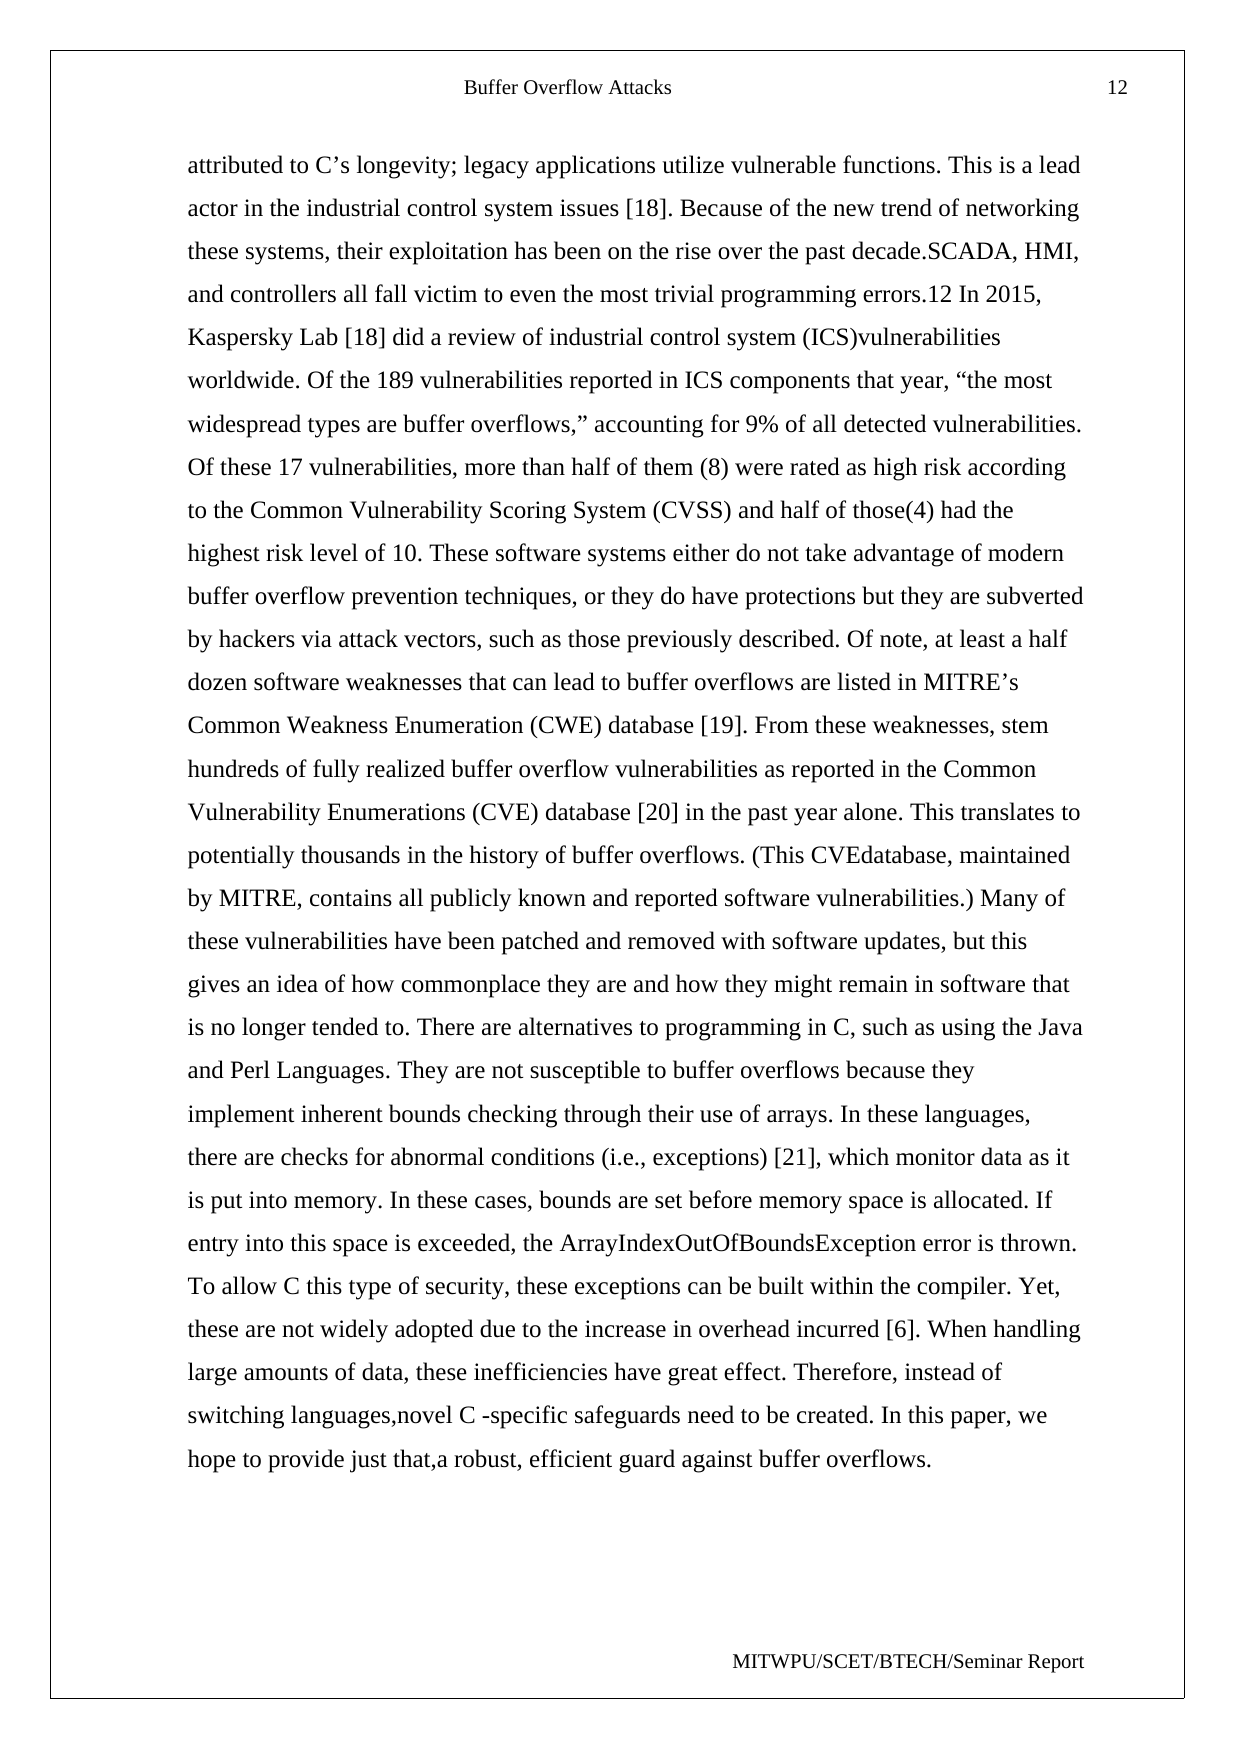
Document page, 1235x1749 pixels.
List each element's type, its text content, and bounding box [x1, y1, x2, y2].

text attributed to C’s longevity; legacy applications utilize vulnerable functions. This is a lead actor in the industrial control system issues [18]. Because of the new trend of networking these systems, their exploitation has been on the rise over the past decade.SCADA, HMI, and controllers all fall victim to even the most trivial programming errors.12 In 2015, Kaspersky Lab [18] did a review of industrial control system (ICS)vulnerabilities worldwide. Of the 189 vulnerabilities reported in ICS components that year, “the most widespread types are buffer overflows,” accounting for 9% of all detected vulnerabilities. Of these 17 vulnerabilities, more than half of them (8) were rated as high risk according to the Common Vulnerability Scoring System (CVSS) and half of those(4) had the highest risk level of 10. These software systems either do not take advantage of modern buffer overflow prevention techniques, or they do have protections but they are subverted by hackers via attack vectors, such as those previously described. Of note, at least a half dozen software weaknesses that can lead to buffer overflows are listed in MITRE’s Common Weakness Enumeration (CWE) database [19]. From these weaknesses, stem hundreds of fully realized buffer overflow vulnerabilities as reported in the Common Vulnerability Enumerations (CVE) database [20] in the past year alone. This translates to potentially thousands in the history of buffer overflows. (This CVEdatabase, maintained by MITRE, contains all publicly known and reported software vulnerabilities.) Many of these vulnerabilities have been patched and removed with software updates, but this gives an idea of how commonplace they are and how they might remain in software that is no longer tended to. There are alternatives to programming in C, such as using the Java and Perl Languages. They are not susceptible to buffer overflows because they implement inherent bounds checking through their use of arrays. In these languages, there are checks for abnormal conditions (i.e., exceptions) [21], which monitor data as it is put into memory. In these cases, bounds are set before memory space is allocated. If entry into this space is exceeded, the ArrayIndexOutOfBoundsException error is thrown. To allow C this type of security, these exceptions can be built within the compiler. Yet, these are not widely adopted due to the increase in overhead incurred [6]. When handling large amounts of data, these inefficiencies have great effect. Therefore, instead of switching languages,novel C -specific safeguards need to be created. In this paper, we hope to provide just that,a robust, efficient guard against buffer overflows. [187, 150, 1084, 1472]
